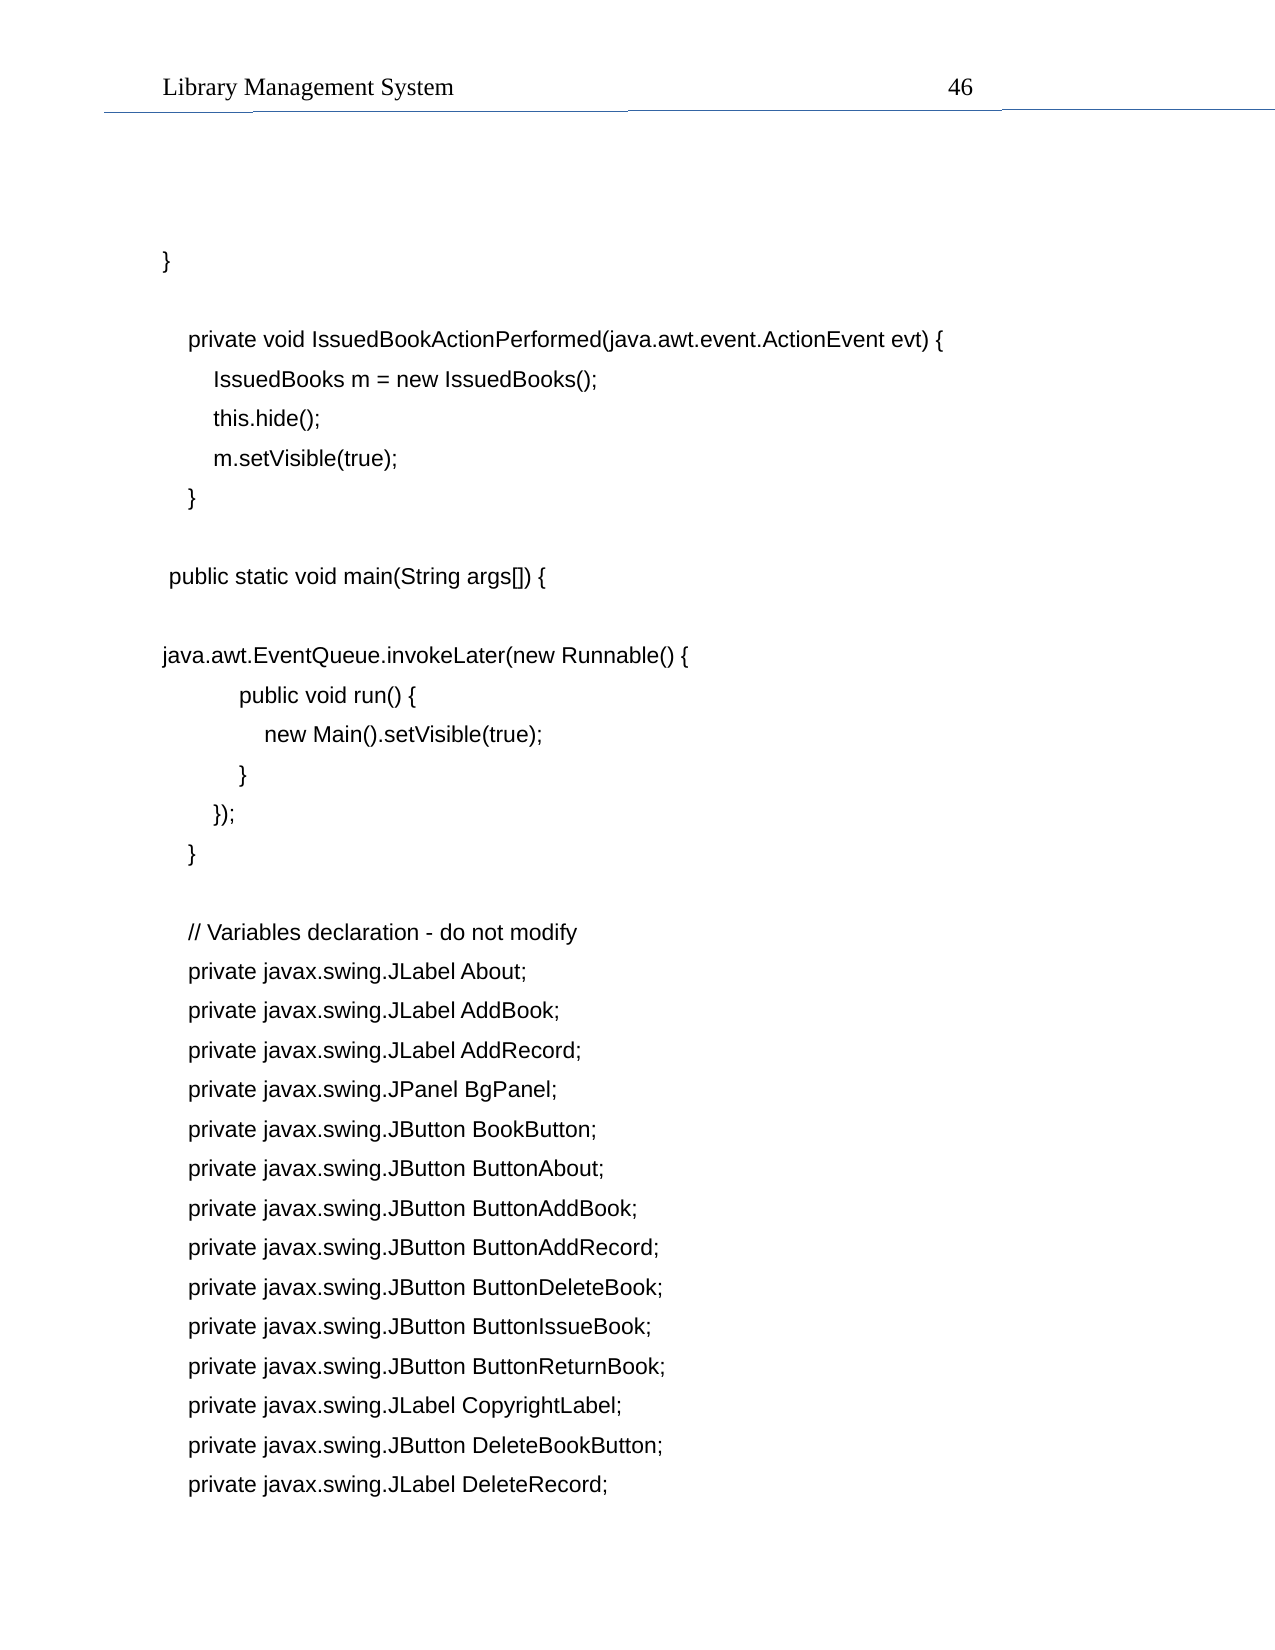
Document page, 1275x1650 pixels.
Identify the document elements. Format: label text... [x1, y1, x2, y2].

text } [162, 247, 1119, 274]
text } [162, 761, 1119, 787]
text private javax.swing.JButton BookButton; [162, 1116, 1119, 1142]
text m.setVisible(true); [162, 445, 1119, 471]
text private void IssuedBookActionPerformed(java.awt.event.ActionEvent evt) { [162, 326, 1119, 353]
text this.hide(); [162, 405, 1119, 432]
text private javax.swing.JLabel About; [162, 958, 1119, 984]
text } [162, 839, 1119, 866]
text java.awt.EventQueue.invokeLater(new Runnable() { [162, 642, 1119, 668]
text private javax.swing.JButton ButtonAddBook; [162, 1195, 1119, 1221]
text public static void main(String args[]) { [162, 563, 1119, 589]
text private javax.swing.JLabel CopyrightLabel; [162, 1392, 1119, 1419]
text // Variables declaration - do not modify [162, 918, 1119, 945]
text IssuedBooks m = new IssuedBooks(); [162, 366, 1119, 392]
text private javax.swing.JPanel BgPanel; [162, 1076, 1119, 1103]
text private javax.swing.JLabel AddRecord; [162, 1037, 1119, 1063]
text private javax.swing.JLabel AddBook; [162, 997, 1119, 1024]
text private javax.swing.JButton ButtonAbout; [162, 1155, 1119, 1182]
text new Main().setVisible(true); [162, 721, 1119, 747]
text private javax.swing.JButton ButtonAddRecord; [162, 1234, 1119, 1261]
text public void run() { [162, 682, 1119, 708]
text private javax.swing.JButton ButtonReturnBook; [162, 1353, 1119, 1379]
text private javax.swing.JButton DeleteBookButton; [162, 1432, 1119, 1458]
text private javax.swing.JLabel DeleteRecord; [162, 1471, 1119, 1498]
text private javax.swing.JButton ButtonDeleteBook; [162, 1274, 1119, 1300]
text private javax.swing.JButton ButtonIssueBook; [162, 1313, 1119, 1340]
text }); [162, 800, 1119, 826]
text } [162, 484, 1119, 511]
